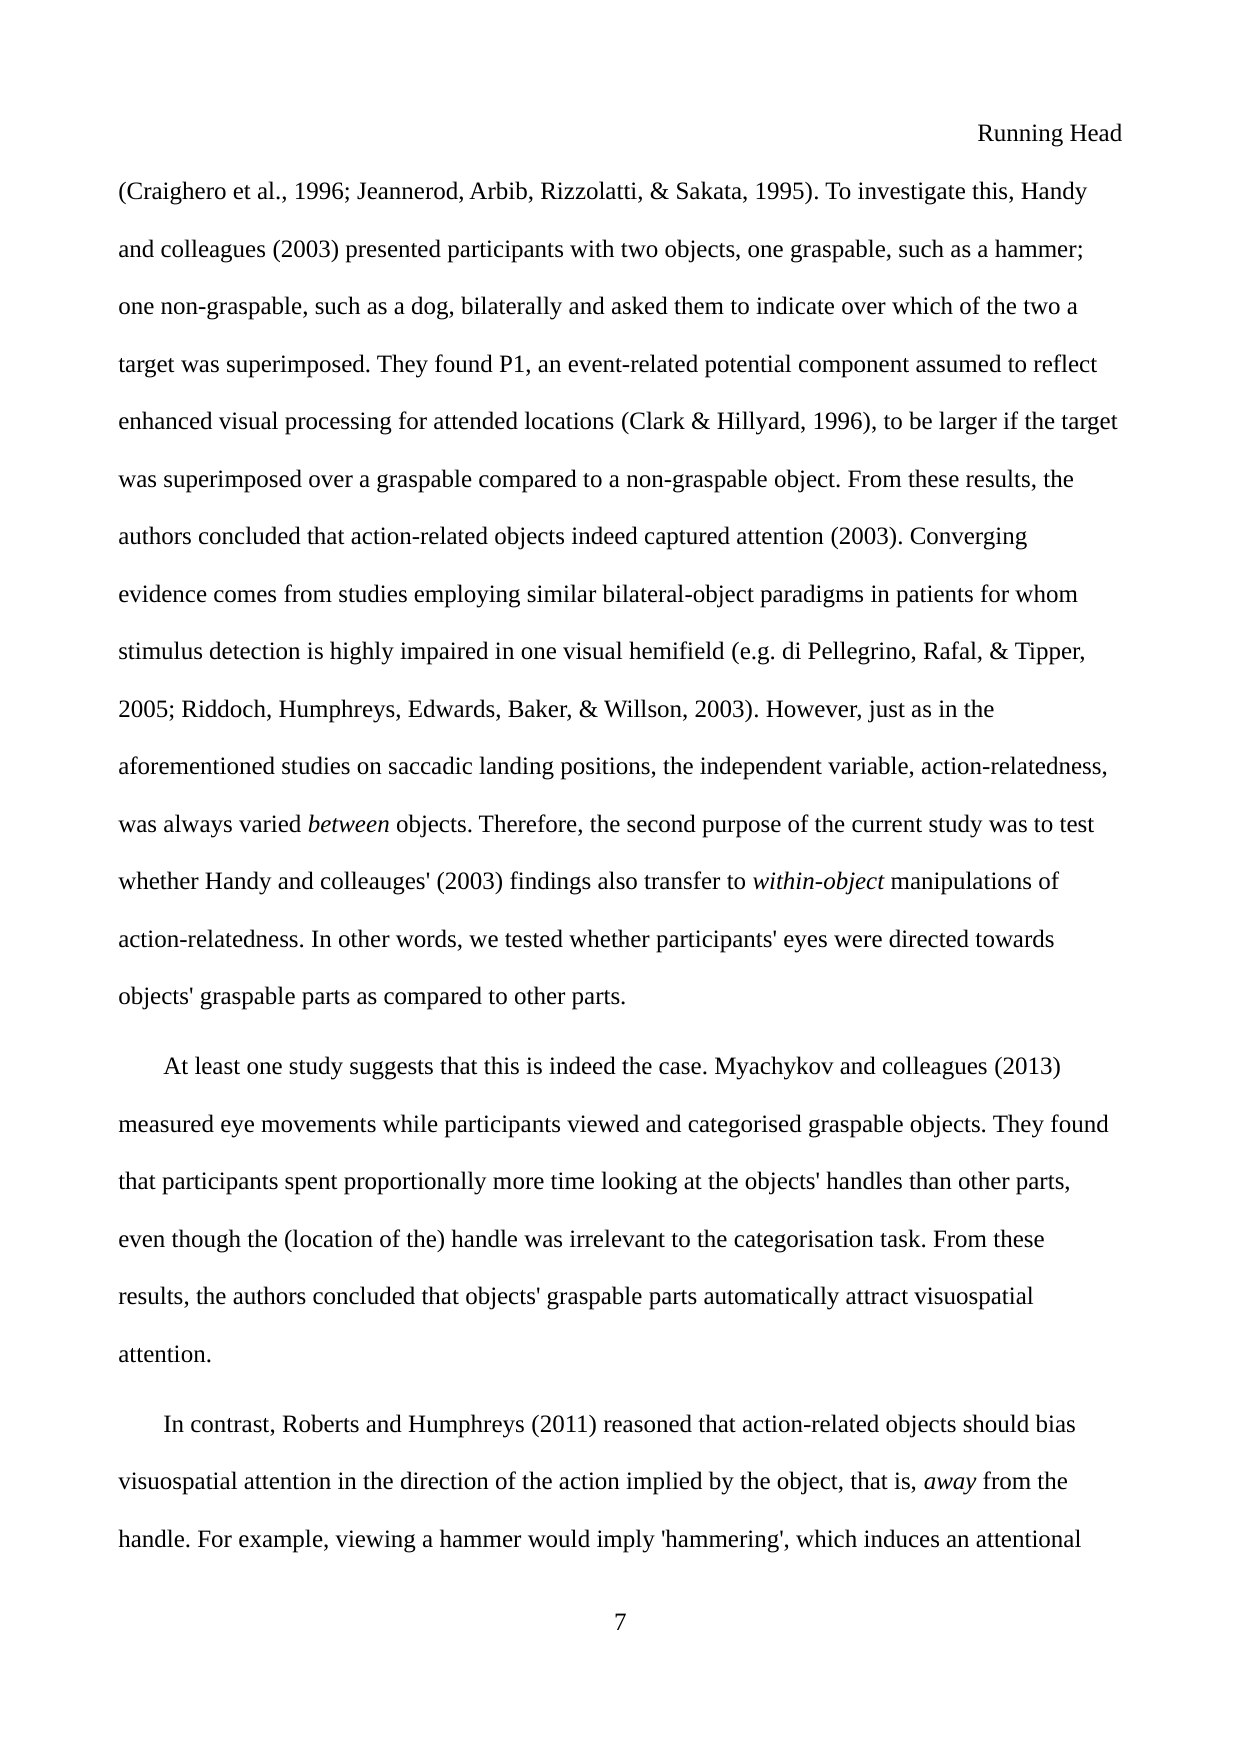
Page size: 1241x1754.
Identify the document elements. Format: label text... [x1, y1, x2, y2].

text In contrast, Roberts and Humphreys (2011) reasoned that action-related objects should bias visuospatial attention in the direction of the action implied by the object, that is, away from the handle. For example, viewing a hammer would imply 'hammering', which induces an attentional [118, 1409, 1122, 1553]
text (Craighero et al., 1996; Jeannerod, Arbib, Rizzolatti, & Sakata, 1995). To investigate this, Handy and colleagues (2003) presented participants with two objects, one graspable, such as a hammer; one non-graspable, such as a dog, bilaterally and asked them to indicate over which of the two a target was superimposed. They found P1, an event-related potential component assumed to reflect enhanced visual processing for attended locations (Clark & Hillyard, 1996), to be larger if the target was superimposed over a graspable compared to a non-graspable object. From these results, the authors concluded that action-related objects indeed captured attention (2003). Converging evidence comes from studies employing similar bilateral-object paradigms in patients for whom stimulus detection is highly impaired in one visual hemifield (e.g. di Pellegrino, Rafal, & Tipper, 2005; Riddoch, Humphreys, Edwards, Baker, & Willson, 2003). However, just as in the aforementioned studies on saccadic landing positions, the independent variable, action-relatedness, was always varied between objects. Therefore, the second purpose of the current study was to test whether Handy and colleauges' (2003) findings also transfer to within-object manipulations of action-relatedness. In other words, we tested whether participants' eyes were directed towards objects' graspable parts as compared to other parts. [118, 176, 1122, 1010]
text At least one study suggests that this is indeed the case. Myachykov and colleagues (2013) measured eye movements while participants viewed and categorised graspable objects. They found that participants spent proportionally more time looking at the objects' handles than other parts, even though the (location of the) handle was irrelevant to the categorisation task. From these results, the authors concluded that objects' graspable parts automatically attract visuospatial attention. [118, 1051, 1122, 1368]
